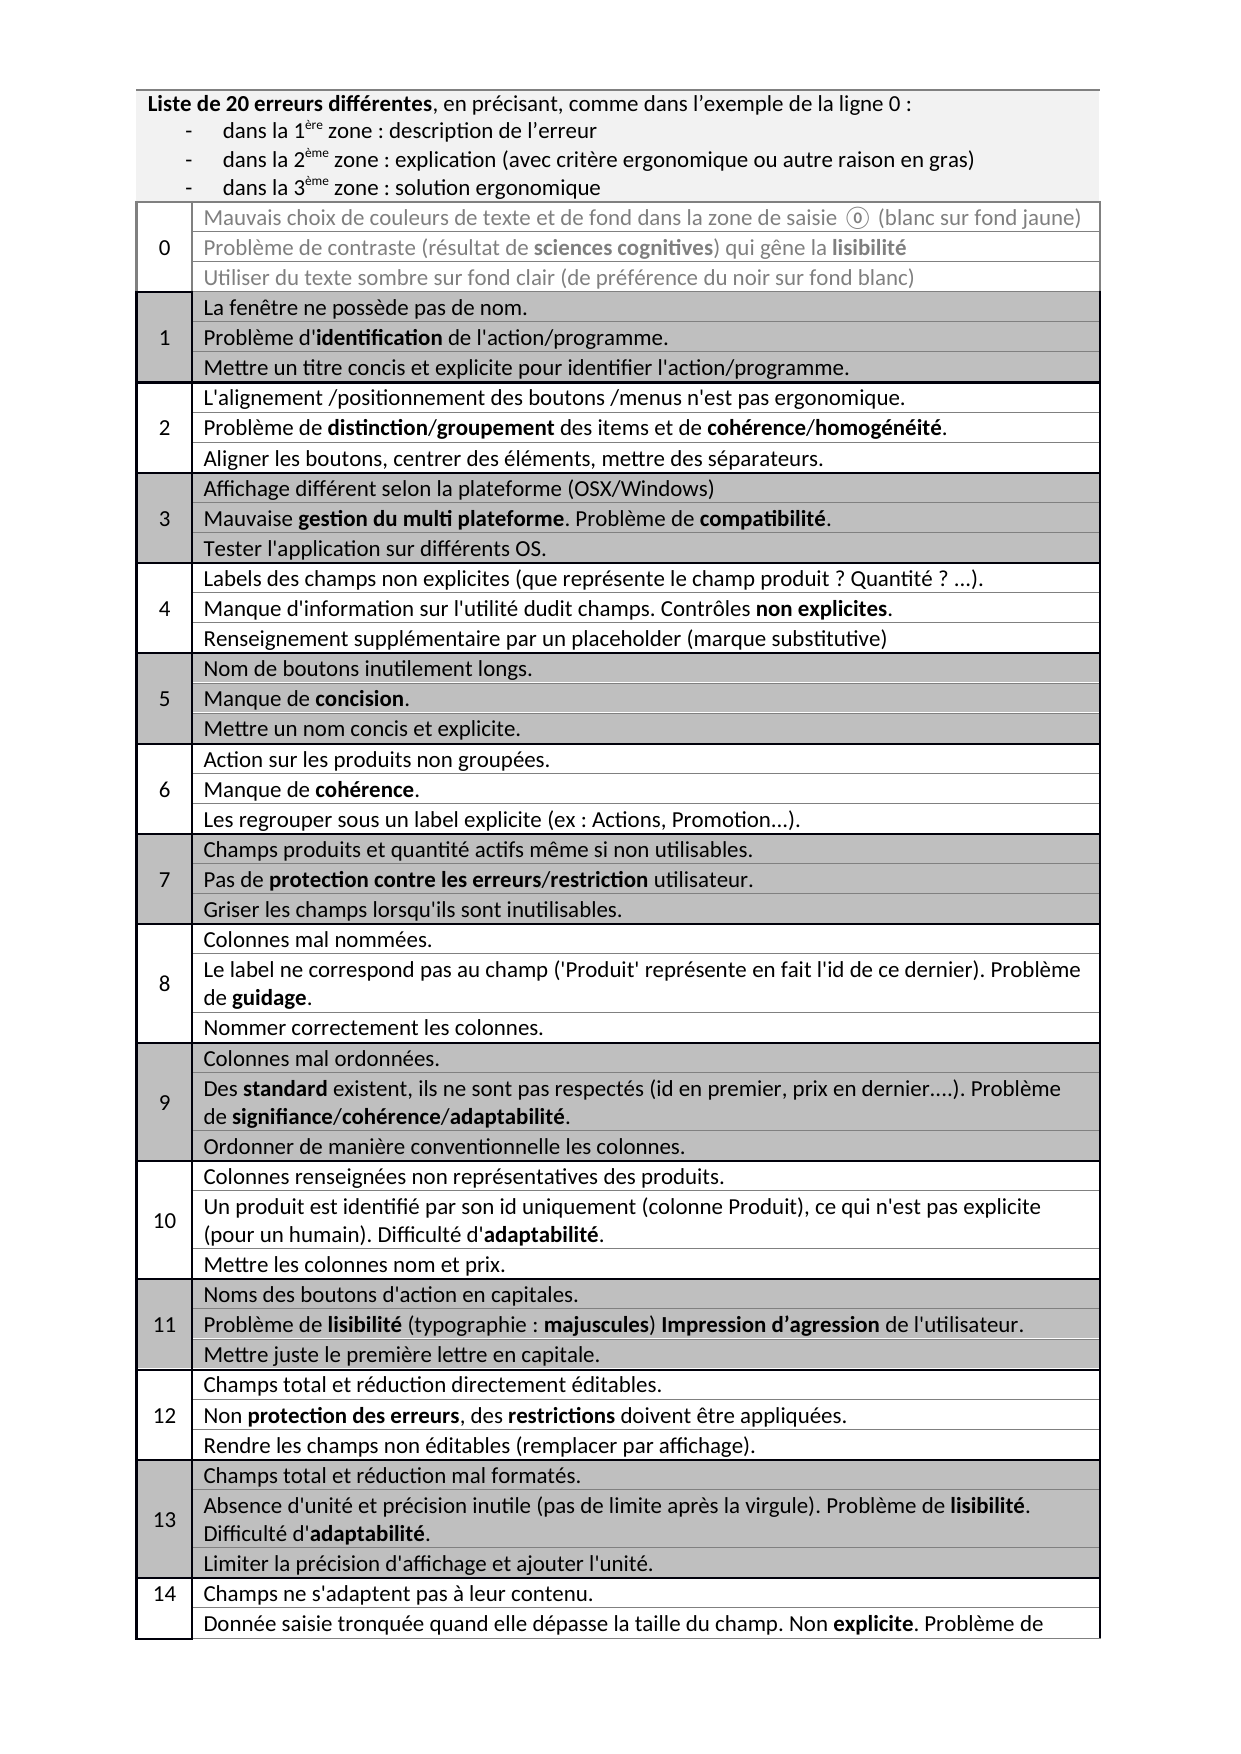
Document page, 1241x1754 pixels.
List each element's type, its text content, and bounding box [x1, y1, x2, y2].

table_cell 10 [138, 1162, 191, 1278]
table_cell Colonnes renseignées non représentatives des produits. [193, 1162, 1099, 1190]
table_cell L'alignement /positionnement des boutons /menus n'est pas ergonomique. [193, 384, 1099, 411]
table_cell Mettre un nom concis et explicite. [193, 714, 1099, 743]
table_cell Liste de 20 erreurs différentes, en précisant, comme dans l’exemple de la ligne 0 : dans la 1ère zone : description de l’erreur dans la 2ème zone : explication (avec critère ergonomique ou autre raison en gras) dans la 3ème zone : solution ergonomique [136, 91, 1099, 201]
table_cell Action sur les produits non groupées. [193, 745, 1099, 773]
table_cell Champs total et réduction mal formatés. [193, 1461, 1099, 1489]
table_cell Nom de boutons inutilement longs. [193, 654, 1099, 682]
table_cell Pas de protection contre les erreurs/restriction utilisateur. [193, 864, 1099, 893]
table_cell Griser les champs lorsqu'ils sont inutilisables. [193, 894, 1099, 923]
table_cell Champs total et réduction directement éditables. [193, 1371, 1099, 1399]
table_cell Colonnes mal ordonnées. [193, 1044, 1099, 1072]
table_cell Donnée saisie tronquée quand elle dépasse la taille du champ. Non explicite. Problème de [193, 1608, 1099, 1637]
table_cell Aligner les boutons, centrer des éléments, mettre des séparateurs. [193, 443, 1099, 472]
table_cell Utiliser du texte sombre sur fond clair (de préférence du noir sur fond blanc) [193, 262, 1099, 291]
table_cell Mauvais choix de couleurs de texte et de fond dans la zone de saisie ⓪ (blanc sur fond jaune) [193, 203, 1099, 231]
table_cell Problème de contraste (résultat de sciences cognitives) qui gêne la lisibilité [193, 232, 1099, 261]
table_cell Manque de cohérence. [193, 774, 1099, 803]
table_cell Un produit est identifié par son id uniquement (colonne Produit), ce qui n'est pas explicite (pour un humain). Difficulté d'adaptabilité. [193, 1191, 1099, 1248]
table_cell 11 [138, 1280, 191, 1368]
table_cell La fenêtre ne possède pas de nom. [193, 292, 1099, 321]
table_cell Colonnes mal nommées. [193, 925, 1099, 953]
table_cell Mettre les colonnes nom et prix. [193, 1249, 1099, 1278]
table_cell Mettre juste le première lettre en capitale. [193, 1340, 1099, 1368]
table_cell 1 [138, 293, 191, 381]
table_cell Ordonner de manière conventionnelle les colonnes. [193, 1131, 1099, 1160]
table_cell Manque d'information sur l'utilité dudit champs. Contrôles non explicites. [193, 593, 1099, 622]
table_cell Labels des champs non explicites (que représente le champ produit ? Quantité ? ...). [193, 564, 1099, 592]
table_cell Mettre un titre concis et explicite pour identifier l'action/programme. [193, 352, 1099, 381]
table_cell Limiter la précision d'affichage et ajouter l'unité. [193, 1548, 1099, 1577]
table_cell Nommer correctement les colonnes. [193, 1013, 1099, 1042]
table_cell 6 [138, 745, 191, 833]
table_cell 14 [138, 1579, 191, 1637]
table_cell 2 [138, 384, 191, 472]
table_cell Problème de distinction/groupement des items et de cohérence/homogénéité. [193, 413, 1099, 442]
table_cell Mauvaise gestion du multi plateforme. Problème de compatibilité. [193, 503, 1099, 532]
table_cell 5 [138, 654, 191, 743]
table_cell 0 [138, 203, 191, 291]
table_cell Le label ne correspond pas au champ ('Produit' représente en fait l'id de ce dernier). Problème de guidage. [193, 954, 1099, 1011]
table_cell Champs ne s'adaptent pas à leur contenu. [193, 1579, 1099, 1607]
table_cell 4 [138, 564, 191, 652]
table_cell Manque de concision. [193, 684, 1099, 712]
table_cell Noms des boutons d'action en capitales. [193, 1280, 1099, 1308]
table_cell Problème de lisibilité (typographie : majuscules) Impression d’agression de l'utilisateur. [193, 1309, 1099, 1338]
table_cell Absence d'unité et précision inutile (pas de limite après la virgule). Problème de lisibilité. Difficulté d'adaptabilité. [193, 1490, 1099, 1547]
table_cell Problème d'identification de l'action/programme. [193, 322, 1099, 351]
table_cell Tester l'application sur différents OS. [193, 533, 1099, 562]
table_cell Champs produits et quantité actifs même si non utilisables. [193, 835, 1099, 863]
table_cell Des standard existent, ils ne sont pas respectés (id en premier, prix en dernier....). Problème de signifiance/cohérence/adaptabilité. [193, 1073, 1099, 1130]
table_cell 13 [138, 1461, 191, 1577]
table_cell 8 [138, 925, 191, 1042]
table_cell 3 [138, 474, 191, 562]
table_cell Non protection des erreurs, des restrictions doivent être appliquées. [193, 1400, 1099, 1429]
table_cell 7 [138, 835, 191, 923]
table_cell Renseignement supplémentaire par un placeholder (marque substitutive) [193, 623, 1099, 652]
table_cell Affichage différent selon la plateforme (OSX/Windows) [193, 474, 1099, 502]
table_cell 9 [138, 1044, 191, 1160]
table_cell Rendre les champs non éditables (remplacer par affichage). [193, 1430, 1099, 1459]
table_cell 12 [138, 1371, 191, 1459]
table_cell Les regrouper sous un label explicite (ex : Actions, Promotion...). [193, 804, 1099, 833]
